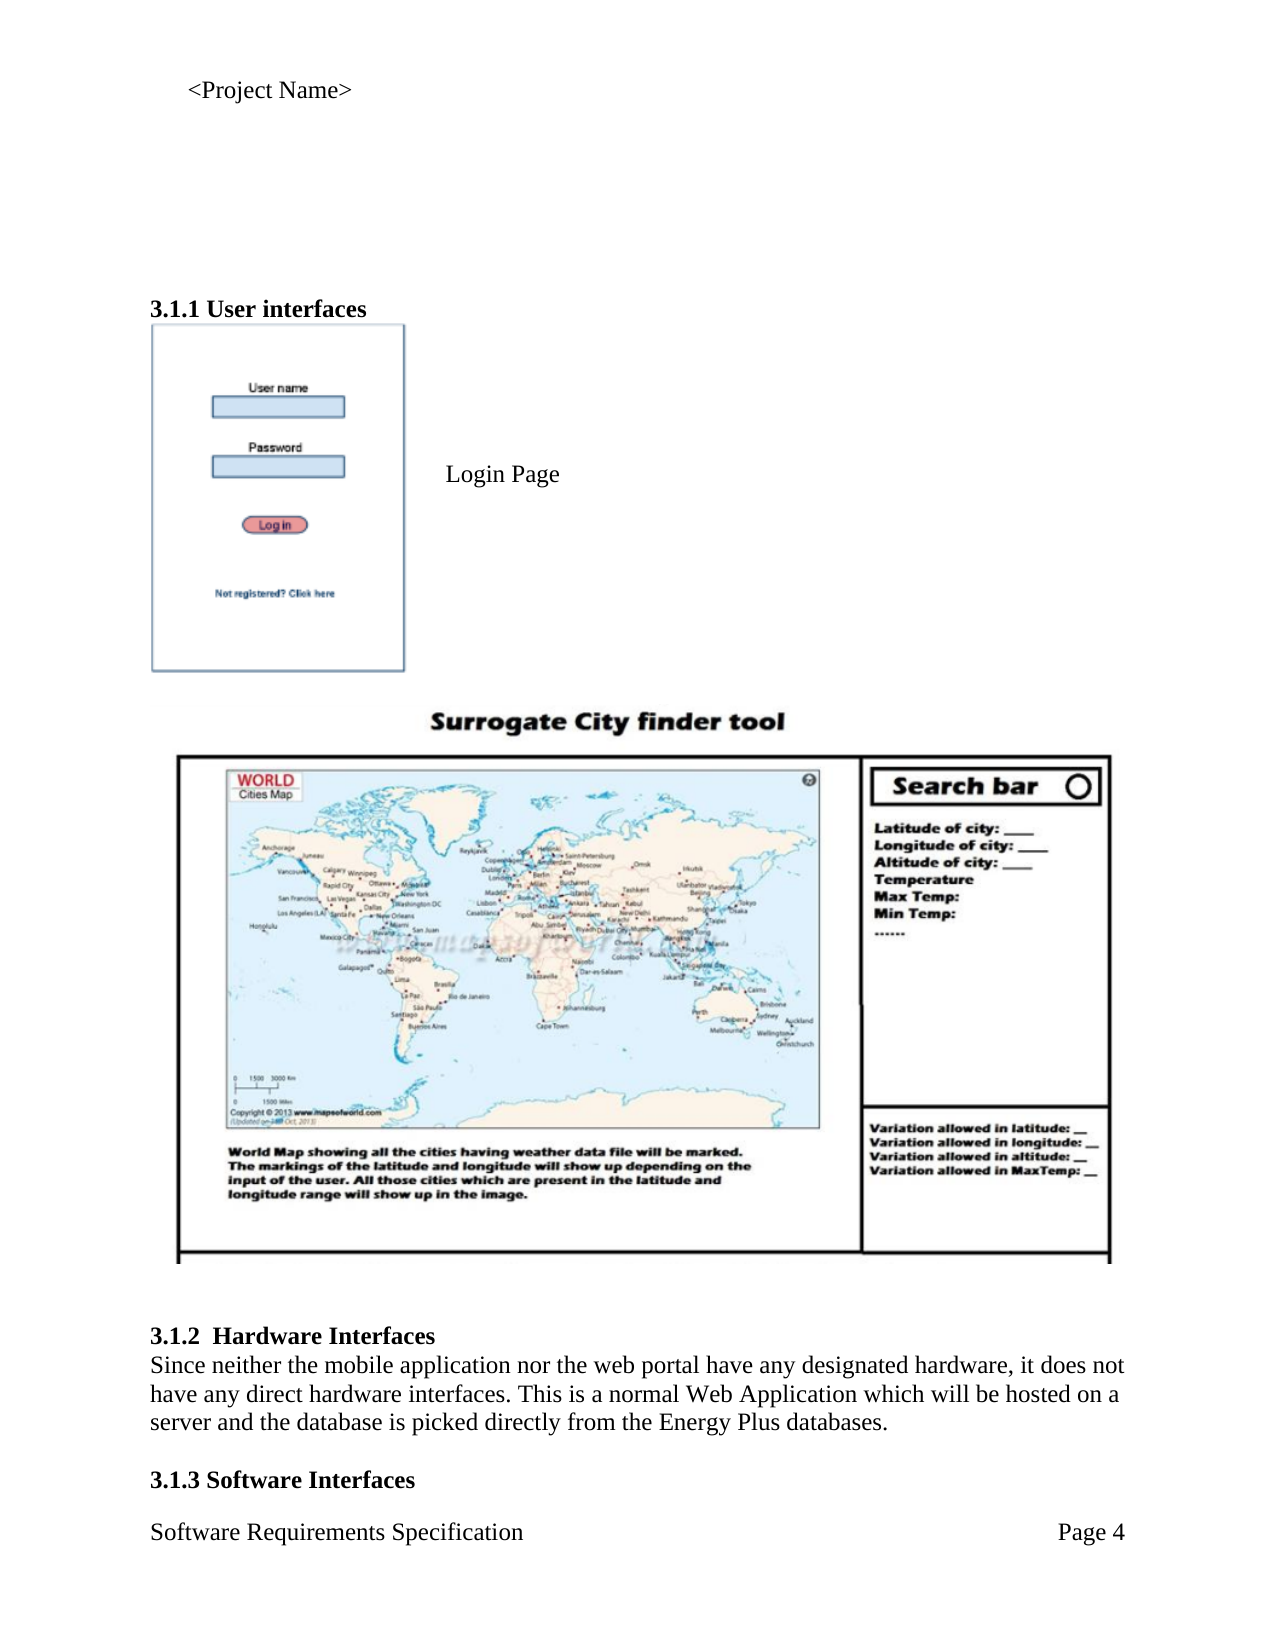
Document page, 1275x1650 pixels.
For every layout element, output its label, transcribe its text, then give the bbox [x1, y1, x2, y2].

text 3.1.2 Hardware Interfaces [150, 1321, 1125, 1350]
text 3.1.3 Software Interfaces [150, 1465, 1125, 1494]
text Login Page [408, 322, 1125, 676]
picture [150, 322, 408, 676]
text Since neither the mobile application nor the web portal have any designated hardware, it does not have any direct hardware interfaces. This is a normal Web Application which will be hosted on a server and the database is picked directly from the Energy Plus databases. [150, 1350, 1125, 1436]
picture [150, 704, 1125, 1264]
text 3.1.1 User interfaces [150, 294, 1125, 322]
